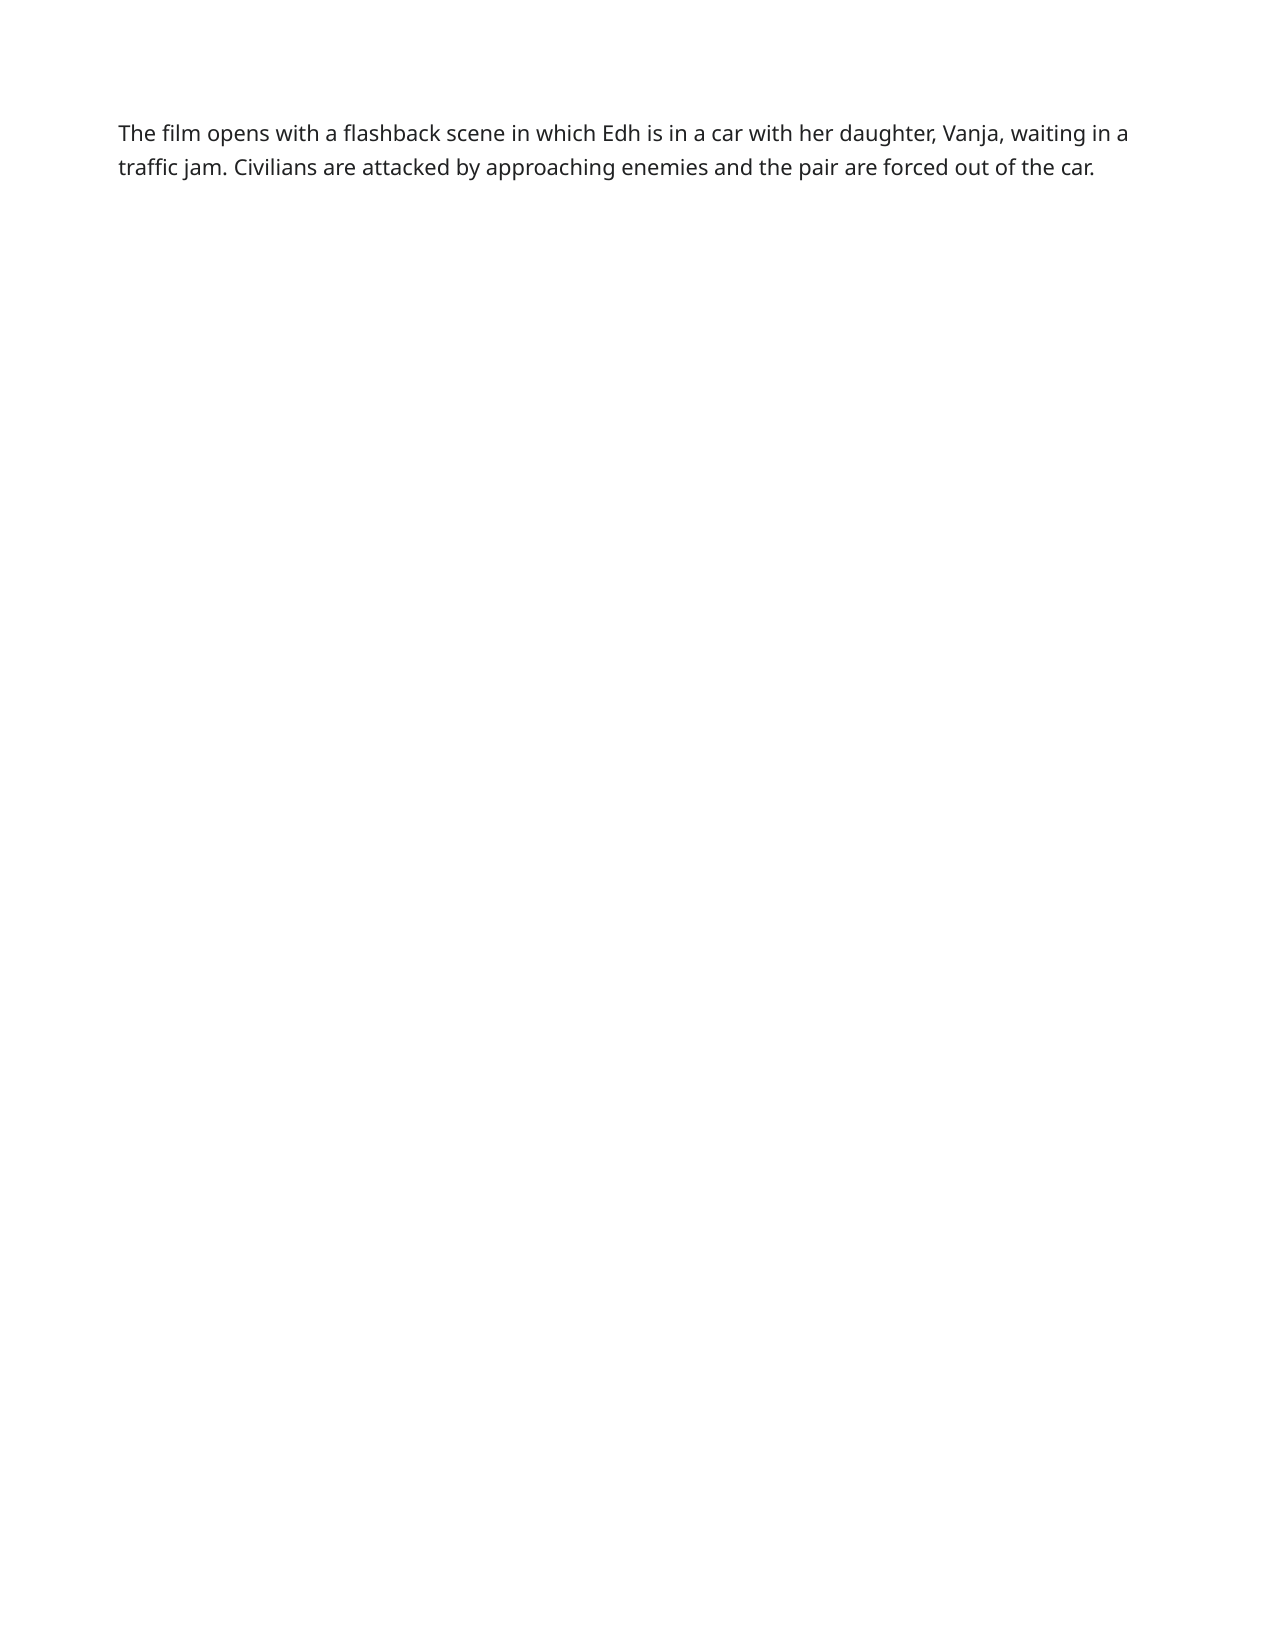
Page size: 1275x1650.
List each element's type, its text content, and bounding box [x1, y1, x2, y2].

text The film opens with a flashback scene in which Edh is in a car with her daughter, Vanja, waiting in a traffic jam. Civilians are attacked by approaching enemies and the pair are forced out of the car. [118, 118, 1157, 182]
